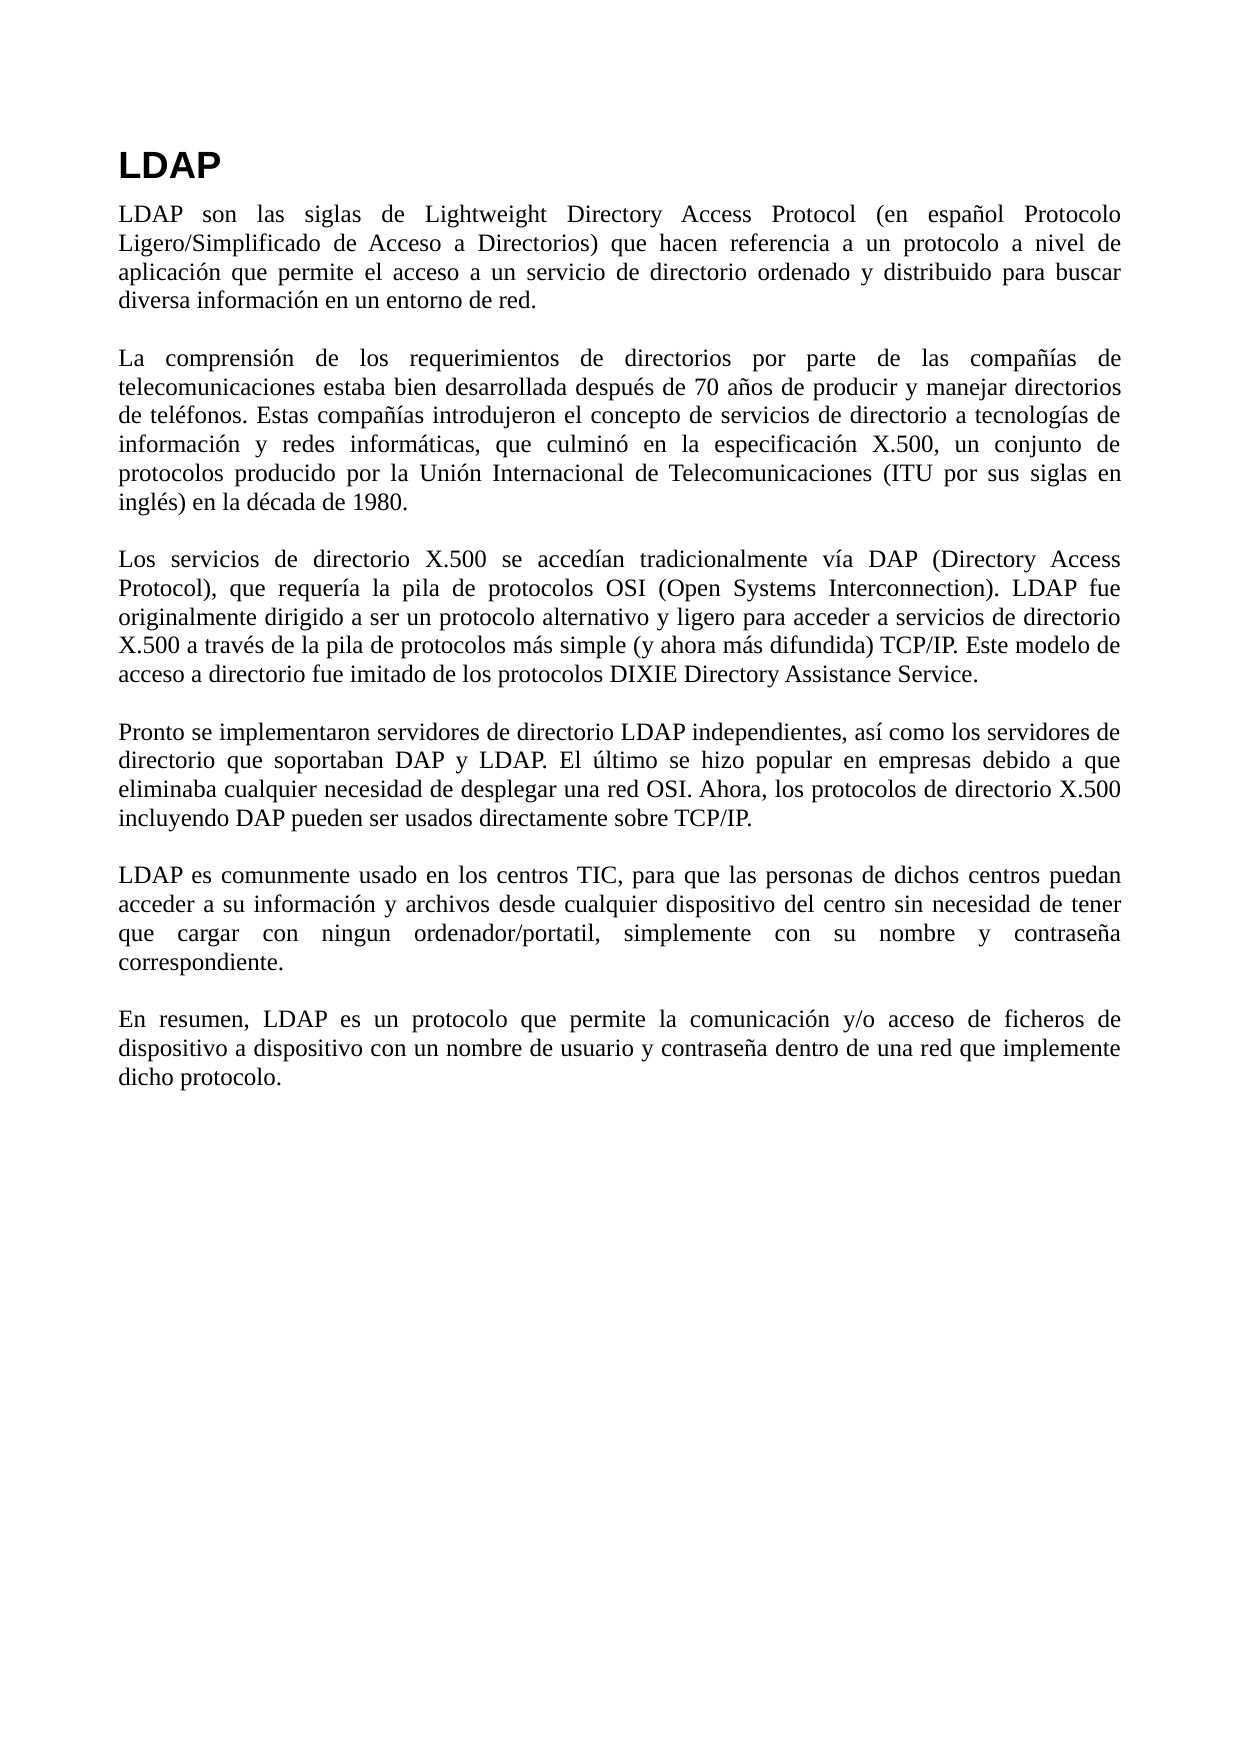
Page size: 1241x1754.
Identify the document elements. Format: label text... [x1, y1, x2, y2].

text La comprensión de los requerimientos de directorios por parte de las compañías de telecomunicaciones estaba bien desarrollada después de 70 años de producir y manejar directorios de teléfonos. Estas compañías introdujeron el concepto de servicios de directorio a tecnologías de información y redes informáticas, que culminó en la especificación X.500, un conjunto de protocolos producido por la Unión Internacional de Telecomunicaciones (ITU por sus siglas en inglés) en la década de 1980. [118, 343, 1122, 516]
text Pronto se implementaron servidores de directorio LDAP independientes, así como los servidores de directorio que soportaban DAP y LDAP. El último se hizo popular en empresas debido a que eliminaba cualquier necesidad de desplegar una red OSI. Ahora, los protocolos de directorio X.500 incluyendo DAP pueden ser usados directamente sobre TCP/IP. [118, 717, 1122, 832]
text LDAP son las siglas de Lightweight Directory Access Protocol (en español Protocolo Ligero/Simplificado de Acceso a Directorios) que hacen referencia a un protocolo a nivel de aplicación que permite el acceso a un servicio de directorio ordenado y distribuido para buscar diversa información en un entorno de red. [118, 199, 1122, 314]
text En resumen, LDAP es un protocolo que permite la comunicación y/o acceso de ficheros de dispositivo a dispositivo con un nombre de usuario y contraseña dentro de una red que implemente dicho protocolo. [118, 1004, 1122, 1091]
text LDAP es comunmente usado en los centros TIC, para que las personas de dichos centros puedan acceder a su información y archivos desde cualquier dispositivo del centro sin necesidad de tener que cargar con ningun ordenador/portatil, simplemente con su nombre y contraseña correspondiente. [118, 861, 1122, 976]
text Los servicios de directorio X.500 se accedían tradicionalmente vía DAP (Directory Access Protocol), que requería la pila de protocolos OSI (Open Systems Interconnection). LDAP fue originalmente dirigido a ser un protocolo alternativo y ligero para acceder a servicios de directorio X.500 a través de la pila de protocolos más simple (y ahora más difundida) TCP/IP. Este modelo de acceso a directorio fue imitado de los protocolos DIXIE Directory Assistance Service. [118, 544, 1122, 688]
subtitle LDAP [118, 143, 1122, 187]
